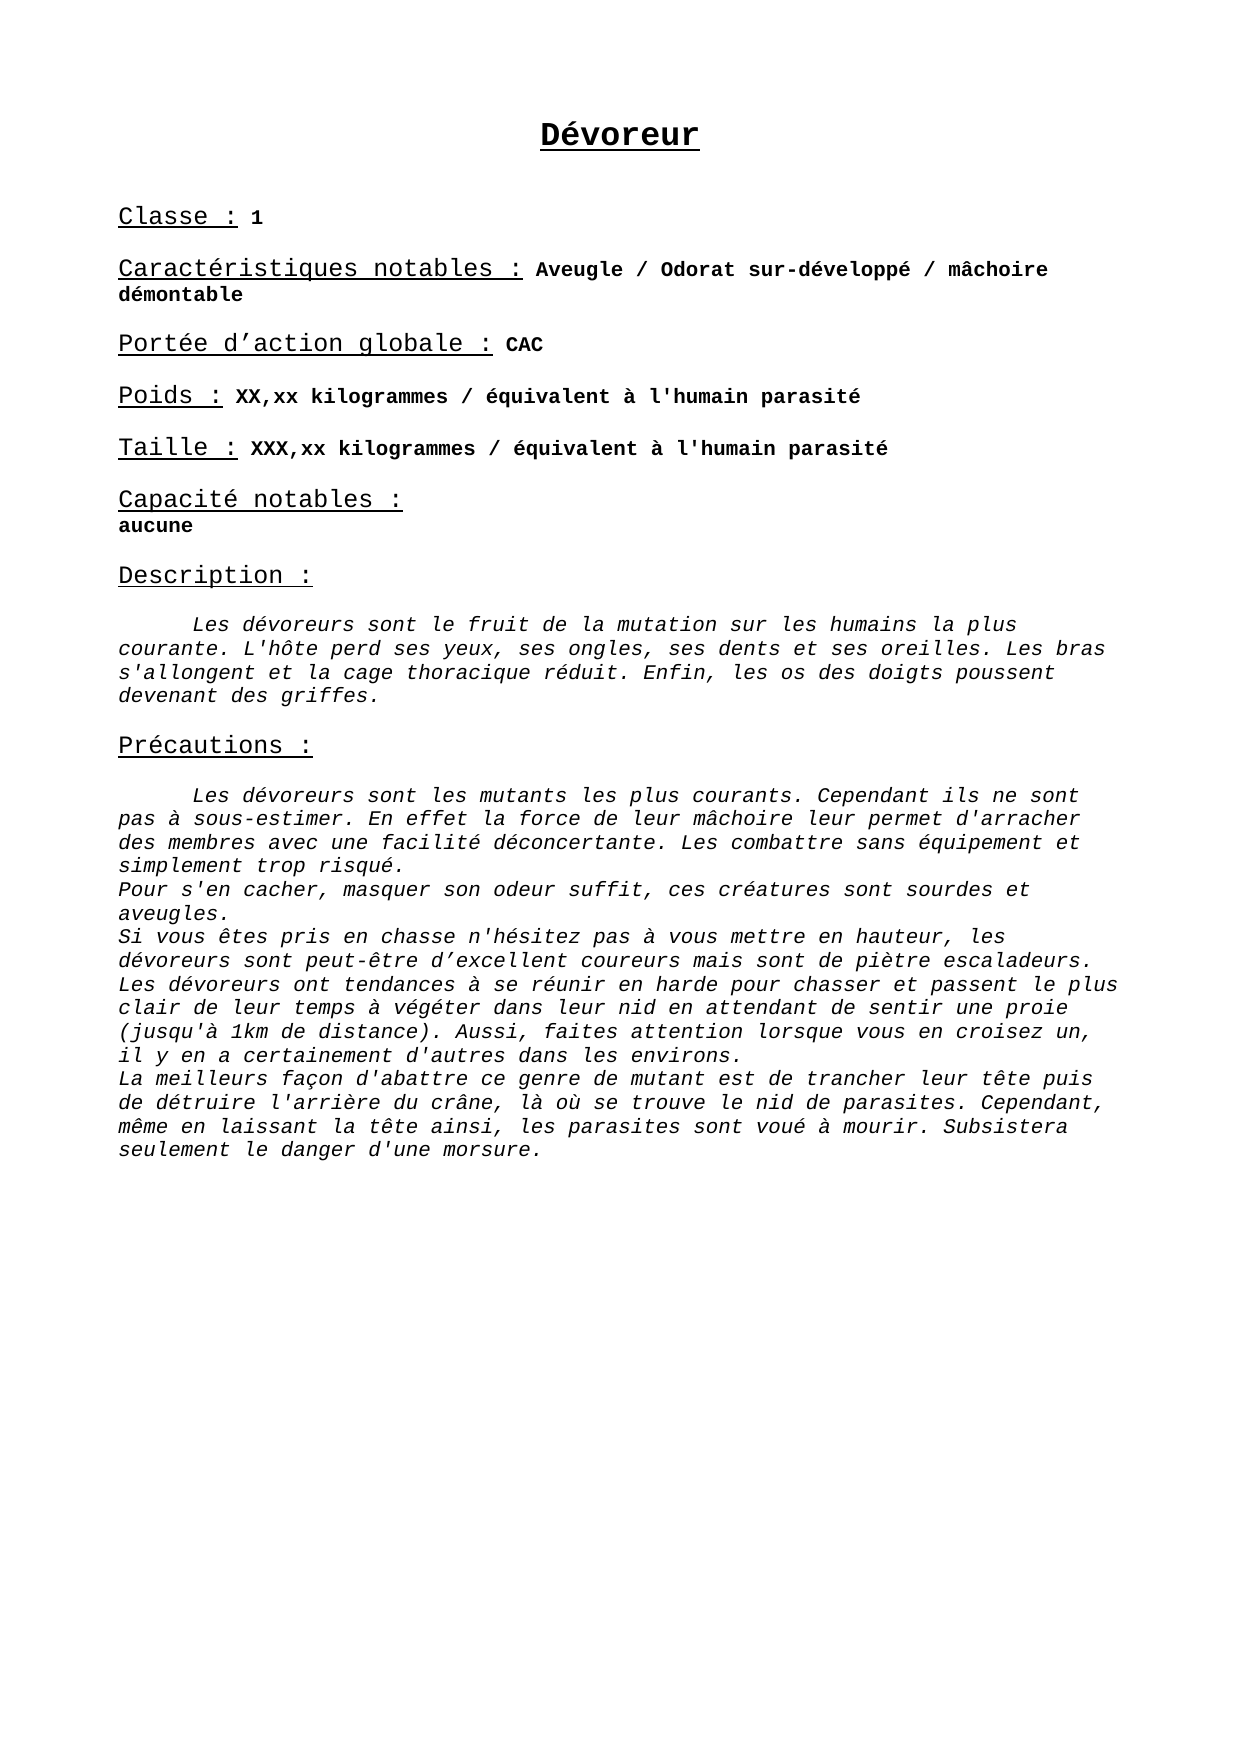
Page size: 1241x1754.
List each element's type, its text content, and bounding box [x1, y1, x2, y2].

text Précautions : [118, 733, 1122, 761]
text Si vous êtes pris en chasse n'hésitez pas à vous mettre en hauteur, les dévoreurs sont peut-être d’excellent coureurs mais sont de piètre escaladeurs. Les dévoreurs ont tendances à se réunir en harde pour chasser et passent le plus clair de leur temps à végéter dans leur nid en attendant de sentir une proie (jusqu'à 1km de distance). Aussi, faites attention lorsque vous en croisez un, il y en a certainement d'autres dans les environs. [118, 926, 1122, 1068]
text Caractéristiques notables : Aveugle / Odorat sur-développé / mâchoire démontable [118, 255, 1122, 307]
text Les dévoreurs sont le fruit de la mutation sur les humains la plus courante. L'hôte perd ses yeux, ses ongles, ses dents et ses oreilles. Les bras s'allongent et la cage thoracique réduit. Enfin, les os des doigts poussent devenant des griffes. [118, 614, 1122, 709]
text aucune [118, 515, 1122, 539]
text Portée d’action globale : CAC [118, 331, 1122, 359]
text La meilleurs façon d'abattre ce genre de mutant est de trancher leur tête puis de détruire l'arrière du crâne, là où se trouve le nid de parasites. Cependant, même en laissant la tête ainsi, les parasites sont voué à mourir. Subsistera seulement le danger d'une morsure. [118, 1068, 1122, 1163]
text Les dévoreurs sont les mutants les plus courants. Cependant ils ne sont pas à sous-estimer. En effet la force de leur mâchoire leur permet d'arracher des membres avec une facilité déconcertante. Les combattre sans équipement et simplement trop risqué. [118, 784, 1122, 879]
text Capacité notables : [118, 487, 1122, 515]
text Taille : XXX,xx kilogrammes / équivalent à l'humain parasité [118, 435, 1122, 463]
text Poids : XX,xx kilogrammes / équivalent à l'humain parasité [118, 383, 1122, 411]
text Description : [118, 562, 1122, 591]
text Pour s'en cacher, masquer son odeur suffit, ces créatures sont sourdes et aveugles. [118, 879, 1122, 926]
text Classe : 1 [118, 203, 1122, 232]
text Dévoreur [118, 118, 1122, 156]
